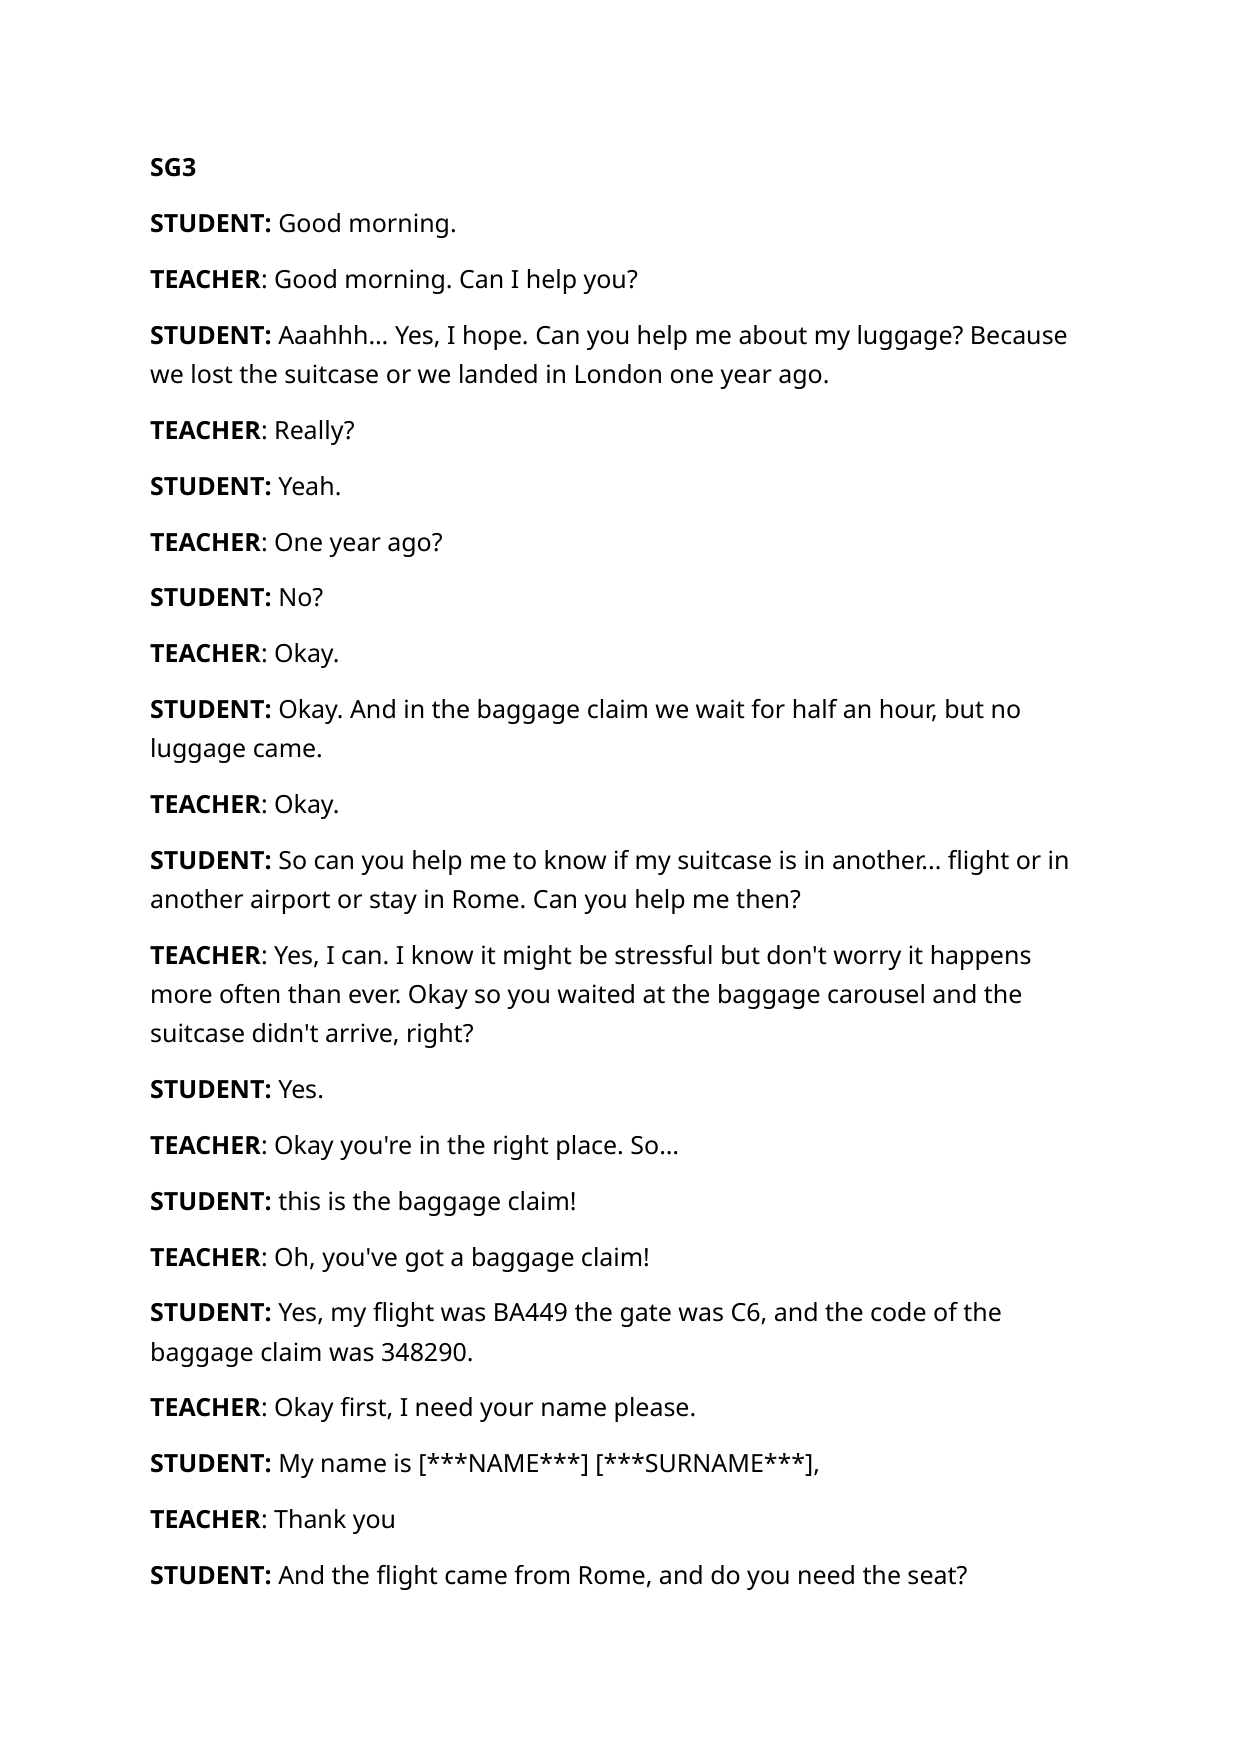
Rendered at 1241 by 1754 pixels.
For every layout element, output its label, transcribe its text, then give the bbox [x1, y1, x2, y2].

text STUDENT: No? [150, 580, 1090, 614]
text STUDENT: And the flight came from Rome, and do you need the seat? [150, 1557, 1090, 1592]
text STUDENT: My name is [***NAME***] [***SURNAME***], [150, 1446, 1090, 1480]
text STUDENT: this is the baggage claim! [150, 1183, 1090, 1217]
text TEACHER: Okay. [150, 787, 1090, 821]
text TEACHER: Really? [150, 412, 1090, 447]
text STUDENT: Yes, my flight was BA449 the gate was C6, and the code of the baggage claim was 348290. [150, 1295, 1090, 1368]
text STUDENT: So can you help me to know if my suitcase is in another... flight or in another airport or stay in Rome. Can you help me then? [150, 842, 1090, 916]
text STUDENT: Good morning. [150, 206, 1090, 240]
text TEACHER: Okay you're in the right place. So… [150, 1127, 1090, 1162]
text STUDENT: Yeah. [150, 468, 1090, 502]
text SG3 [150, 150, 1090, 184]
text STUDENT: Okay. And in the baggage claim we wait for half an hour, but no luggage came. [150, 692, 1090, 765]
text TEACHER: Thank you [150, 1502, 1090, 1536]
text STUDENT: Aaahhh… Yes, I hope. Can you help me about my luggage? Because we lost the suitcase or we landed in London one year ago. [150, 317, 1090, 391]
text TEACHER: Yes, I can. I know it might be stressful but don't worry it happens more often than ever. Okay so you waited at the baggage carousel and the suitcase didn't arrive, right? [150, 937, 1090, 1050]
text TEACHER: Okay first, I need your name please. [150, 1390, 1090, 1424]
text TEACHER: Good morning. Can I help you? [150, 262, 1090, 296]
text TEACHER: Okay. [150, 636, 1090, 670]
text TEACHER: Oh, you've got a baggage claim! [150, 1239, 1090, 1273]
text STUDENT: Yes. [150, 1072, 1090, 1106]
text TEACHER: One year ago? [150, 524, 1090, 558]
